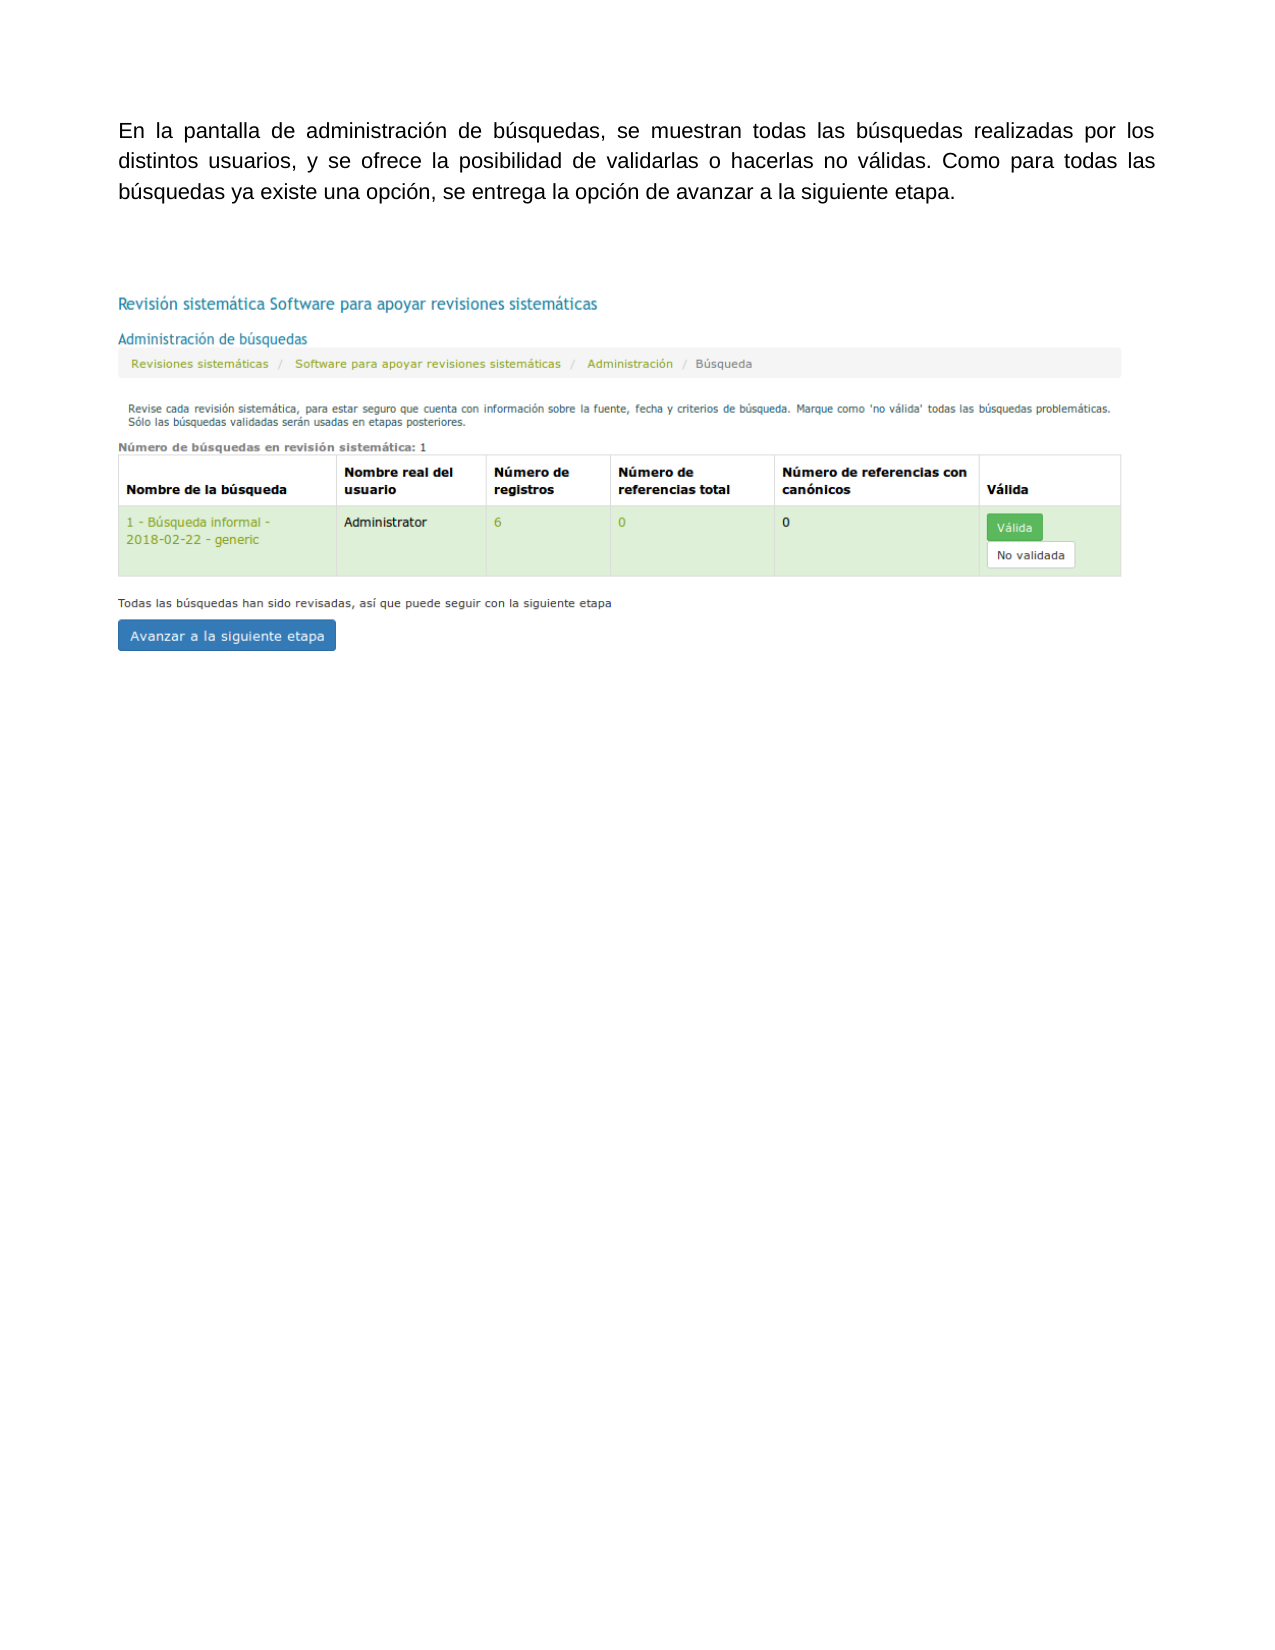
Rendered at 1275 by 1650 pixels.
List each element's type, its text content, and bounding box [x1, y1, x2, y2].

text En la pantalla de administración de búsquedas, se muestran todas las búsquedas realizadas por los distintos usuarios, y se ofrece la posibilidad de validarlas o hacerlas no válidas. Como para todas las búsquedas ya existe una opción, se entrega la opción de avanzar a la siguiente etapa. [118, 118, 1157, 204]
picture [118, 268, 1157, 651]
